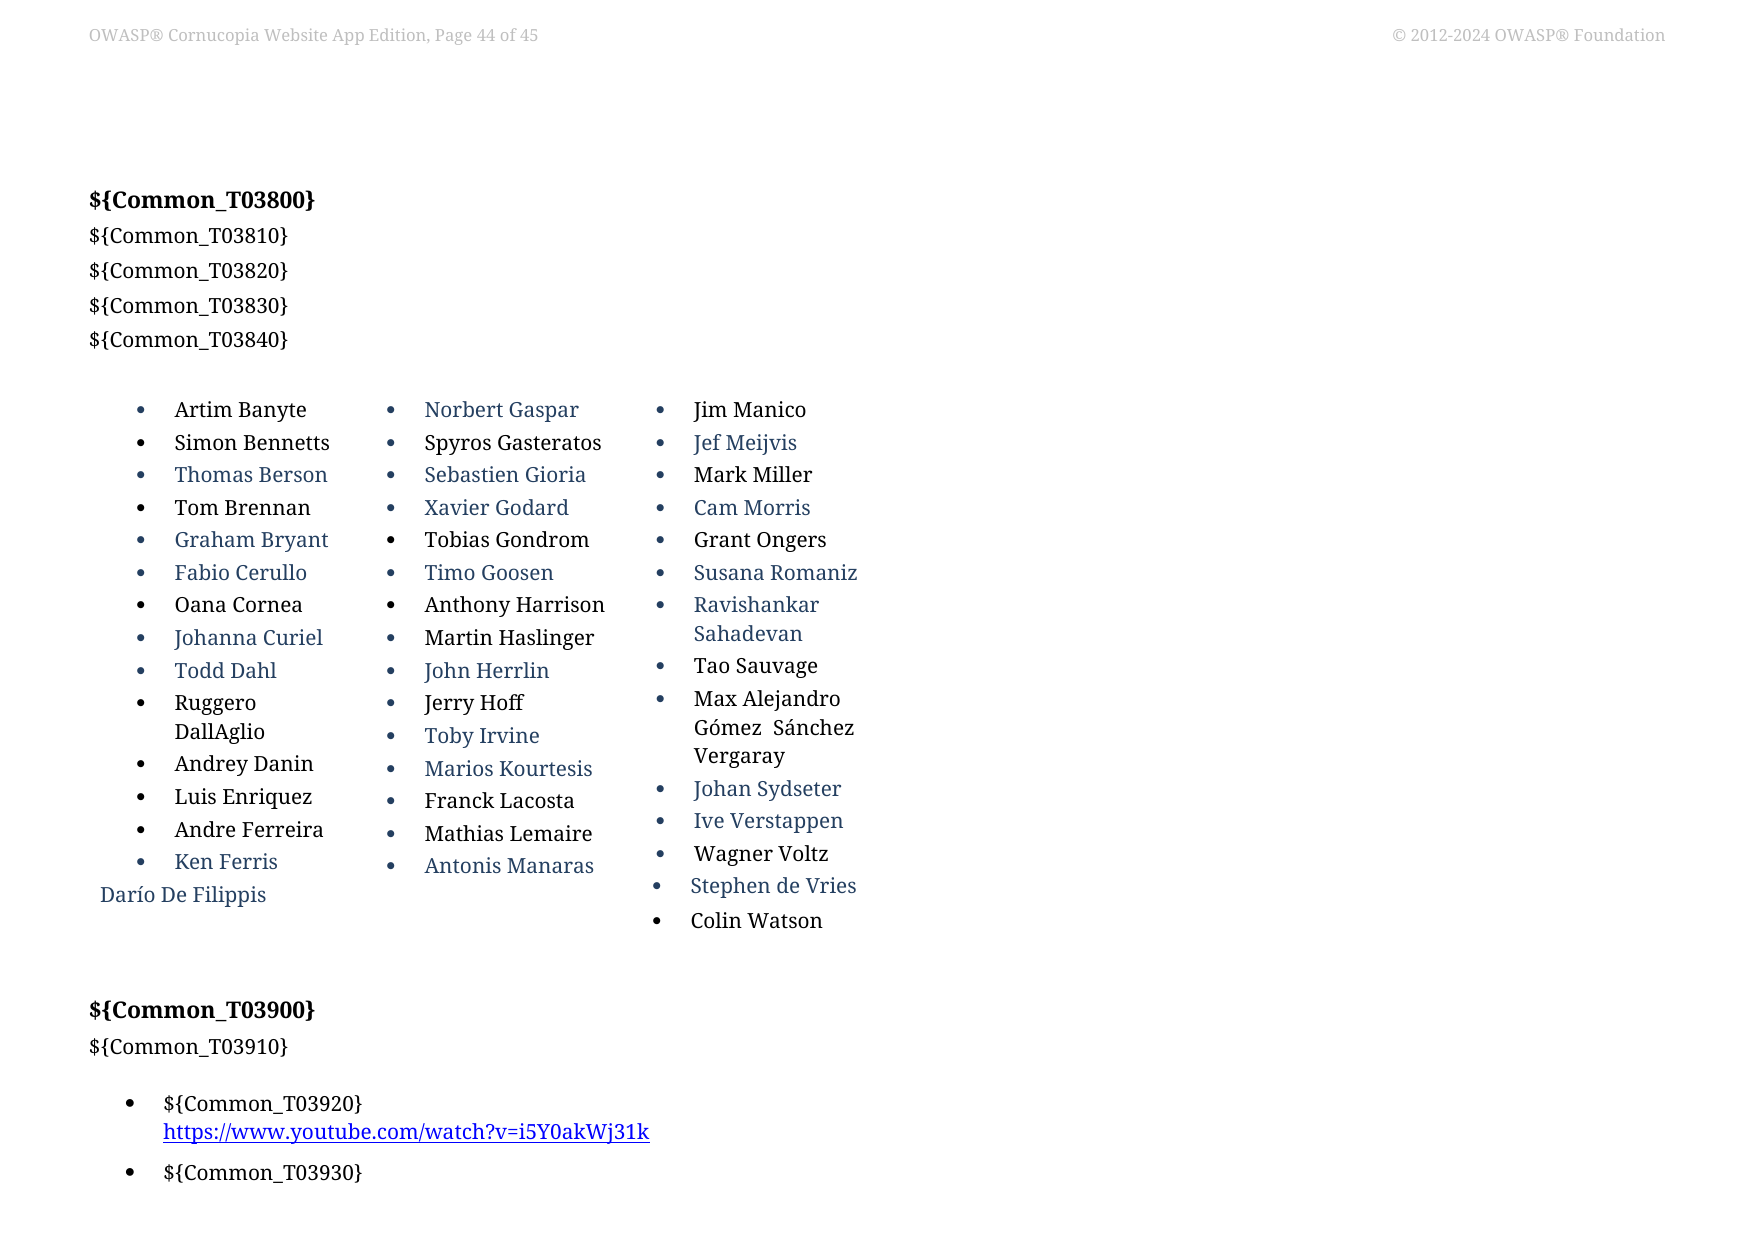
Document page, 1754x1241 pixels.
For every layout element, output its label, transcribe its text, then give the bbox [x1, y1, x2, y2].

table_header Jim Manico Jef Meijvis Mark Miller Cam Morris Grant Ongers Susana Romaniz Ravishankar Sahadevan Tao Sauvage Max Alejandro Gómez Sánchez Vergaray Johan Sydseter Ive Verstappen Wagner Voltz Stephen de Vries Colin Watson [628, 395, 897, 941]
table_header Norbert Gaspar Spyros Gasteratos Sebastien Gioria Xavier Godard Tobias Gondrom Timo Goosen Anthony Harrison Martin Haslinger John Herrlin Jerry Hoff Toby Irvine Marios Kourtesis Franck Lacosta Mathias Lemaire Antonis Manaras [358, 395, 628, 941]
table_header ${Common_T03800} ${Common_T03810} ${Common_T03820} ${Common_T03830} ${Common_T03840} ${Common_T03900} ${Common_T03910} ${Common_T03920} https://www.youtube.com/watch?v=i5Y0akWj31k ${Common_T03930} [78, 184, 908, 1187]
table_header Artim Banyte Simon Bennetts Thomas Berson Tom Brennan Graham Bryant Fabio Cerullo Oana Cornea Johanna Curiel Todd Dahl Ruggero DallAglio Andrey Danin Luis Enriquez Andre Ferreira Ken Ferris Darío De Filippis [89, 395, 358, 941]
table_header [908, 184, 1677, 1187]
